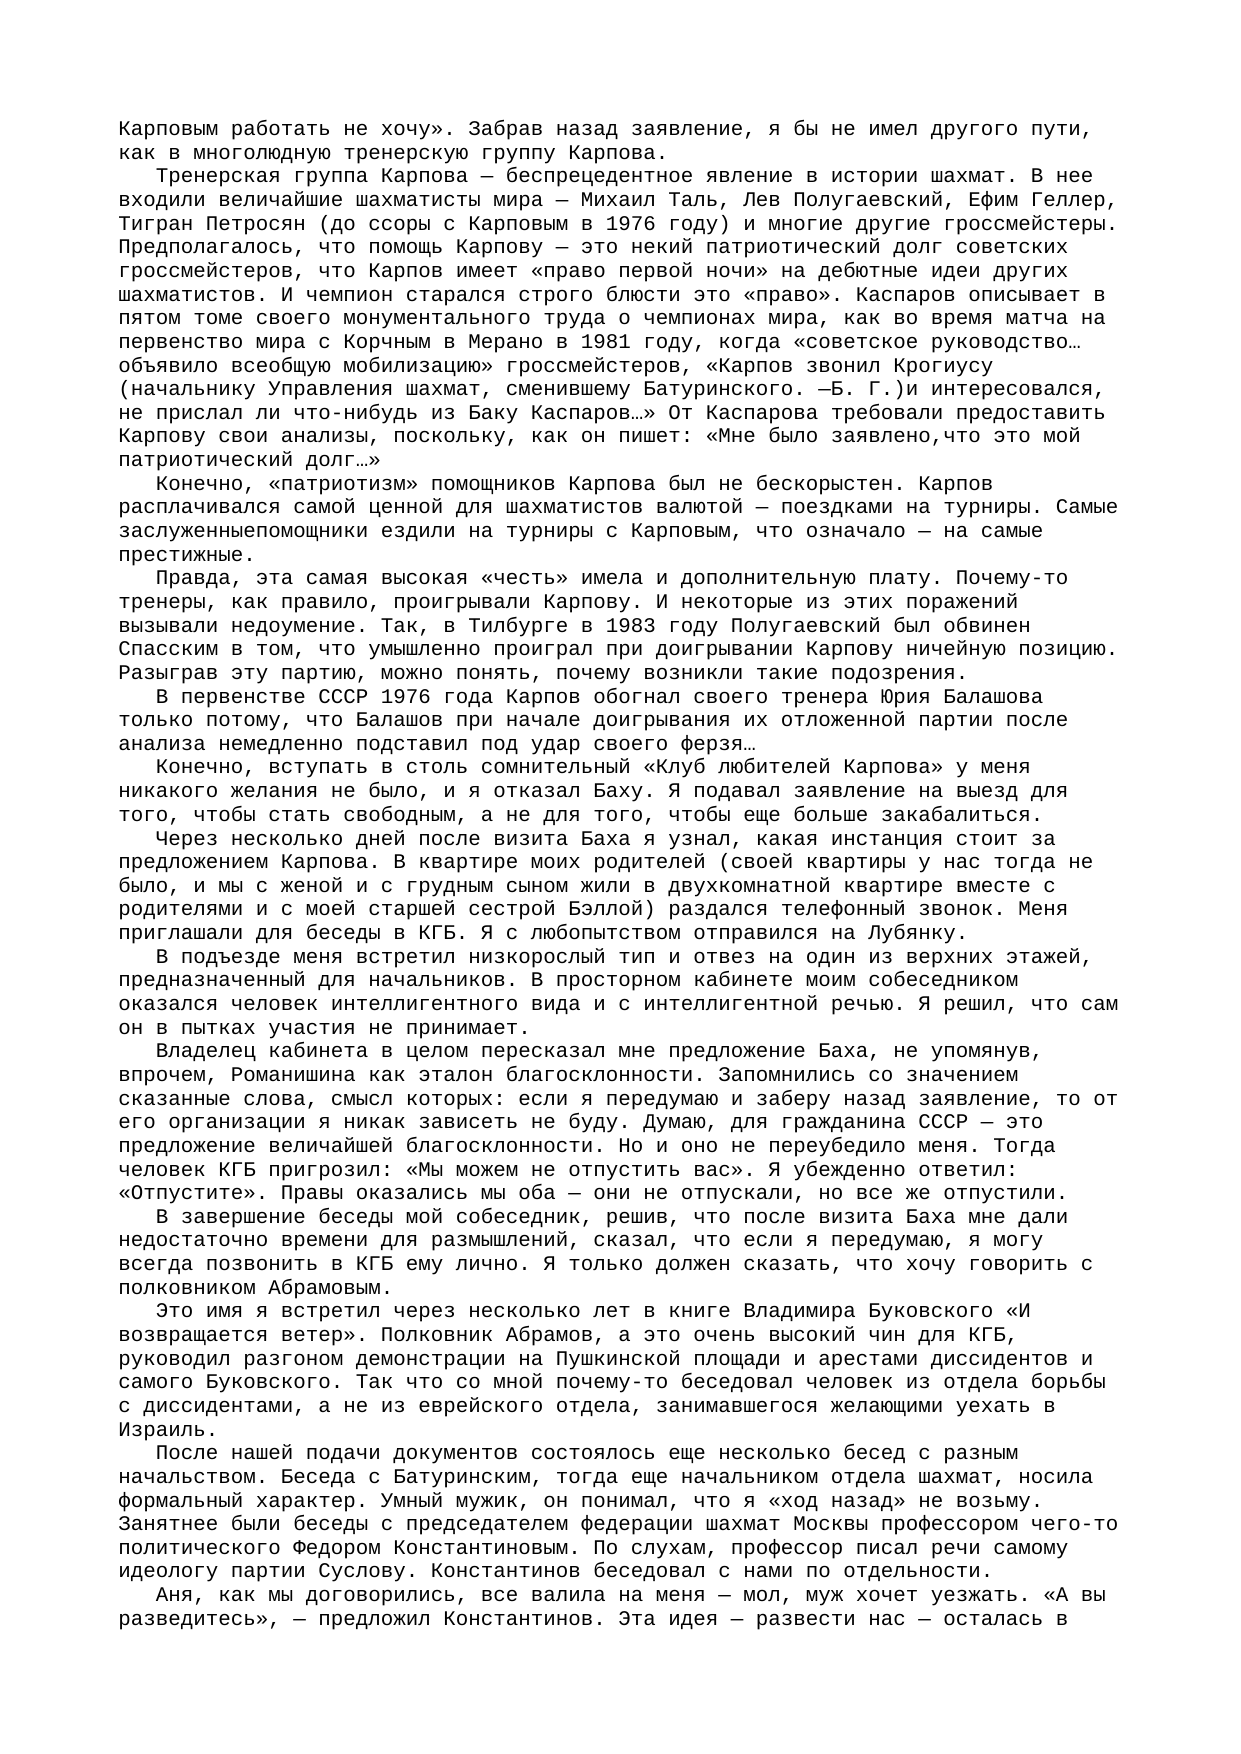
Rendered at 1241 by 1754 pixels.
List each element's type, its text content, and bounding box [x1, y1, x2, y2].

text Конечно, «патриотизм» помощников Карпова был не бескорыстен. Карпов расплачивался самой ценной для шахматистов валютой — поездками на турниры. Самые заслуженныепомощники ездили на турниры с Карповым, что означало — на самые престижные. [118, 473, 1122, 567]
text Конечно, вступать в столь сомнительный «Клуб любителей Карпова» у меня никакого желания не было, и я отказал Баху. Я подавал заявление на выезд для того, чтобы стать свободным, а не для того, чтобы еще больше закабалиться. [118, 757, 1122, 827]
text Правда, эта самая высокая «честь» имела и дополнительную плату. Почему-то тренеры, как правило, проигрывали Карпову. И некоторые из этих поражений вызывали недоумение. Так, в Тилбурге в 1983 году Полугаевский был обвинен Спасским в том, что умышленно проиграл при доигрывании Карпову ничейную позицию. Разыграв эту партию, можно понять, почему возникли такие подозрения. [118, 567, 1122, 686]
text Тренерская группа Карпова — беспрецедентное явление в истории шахмат. В нее входили величайшие шахматисты мира — Михаил Таль, Лев Полугаевский, Ефим Геллер, Тигран Петросян (до ссоры с Карповым в 1976 году) и многие другие гроссмейстеры. Предполагалось, что помощь Карпову — это некий патриотический долг советских гроссмейстеров, что Карпов имеет «право первой ночи» на дебютные идеи других шахматистов. И чемпион старался строго блюсти это «право». Каспаров описывает в пятом томе своего монументального труда о чемпионах мира, как во время матча на первенство мира с Корчным в Мерано в 1981 году, когда «советское руководство… объявило всеобщую мобилизацию» гроссмейстеров, «Карпов звонил Крогиусу (начальнику Управления шахмат, сменившему Батуринского. —Б. Г.)и интересовался, не прислал ли что-нибудь из Баку Каспаров…» От Каспарова требовали предоставить Карпову свои анализы, поскольку, как он пишет: «Мне было заявлено,что это мой патриотический долг…» [118, 165, 1122, 473]
text Аня, как мы договорились, все валила на меня — мол, муж хочет уезжать. «А вы разведитесь», — предложил Константинов. Эта идея — развести нас — осталась в [118, 1584, 1122, 1631]
text В завершение беседы мой собеседник, решив, что после визита Баха мне дали недостаточно времени для размышлений, сказал, что если я передумаю, я могу всегда позвонить в КГБ ему лично. Я только должен сказать, что хочу говорить с полковником Абрамовым. [118, 1206, 1122, 1300]
text Через несколько дней после визита Баха я узнал, какая инстанция стоит за предложением Карпова. В квартире моих родителей (своей квартиры у нас тогда не было, и мы с женой и с грудным сыном жили в двухкомнатной квартире вместе с родителями и с моей старшей сестрой Бэллой) раздался телефонный звонок. Меня приглашали для беседы в КГБ. Я с любопытством отправился на Лубянку. [118, 827, 1122, 946]
text Карповым работать не хочу». Забрав назад заявление, я бы не имел другого пути, как в многолюдную тренерскую группу Карпова. [118, 118, 1122, 165]
text В первенстве СССР 1976 года Карпов обогнал своего тренера Юрия Балашова только потому, что Балашов при начале доигрывания их отложенной партии после анализа немедленно подставил под удар своего ферзя… [118, 686, 1122, 757]
text После нашей подачи документов состоялось еще несколько бесед с разным начальством. Беседа с Батуринским, тогда еще начальником отдела шахмат, носила формальный характер. Умный мужик, он понимал, что я «ход назад» не возьму. Занятнее были беседы с председателем федерации шахмат Москвы профессором чего-то политического Федором Константиновым. По слухам, профессор писал речи самому идеологу партии Суслову. Константинов беседовал с нами по отдельности. [118, 1442, 1122, 1584]
text В подъезде меня встретил низкорослый тип и отвез на один из верхних этажей, предназначенный для начальников. В просторном кабинете моим собеседником оказался человек интеллигентного вида и с интеллигентной речью. Я решил, что сам он в пытках участия не принимает. [118, 946, 1122, 1040]
text Это имя я встретил через несколько лет в книге Владимира Буковского «И возвращается ветер». Полковник Абрамов, а это очень высокий чин для КГБ, руководил разгоном демонстрации на Пушкинской площади и арестами диссидентов и самого Буковского. Так что со мной почему-то беседовал человек из отдела борьбы с диссидентами, а не из еврейского отдела, занимавшегося желающими уехать в Израиль. [118, 1300, 1122, 1442]
text Владелец кабинета в целом пересказал мне предложение Баха, не упомянув, впрочем, Романишина как эталон благосклонности. Запомнились со значением сказанные слова, смысл которых: если я передумаю и заберу назад заявление, то от его организации я никак зависеть не буду. Думаю, для гражданина СССР — это предложение величайшей благосклонности. Но и оно не переубедило меня. Тогда человек КГБ пригрозил: «Мы можем не отпустить вас». Я убежденно ответил: «Отпустите». Правы оказались мы оба — они не отпускали, но все же отпустили. [118, 1040, 1122, 1206]
